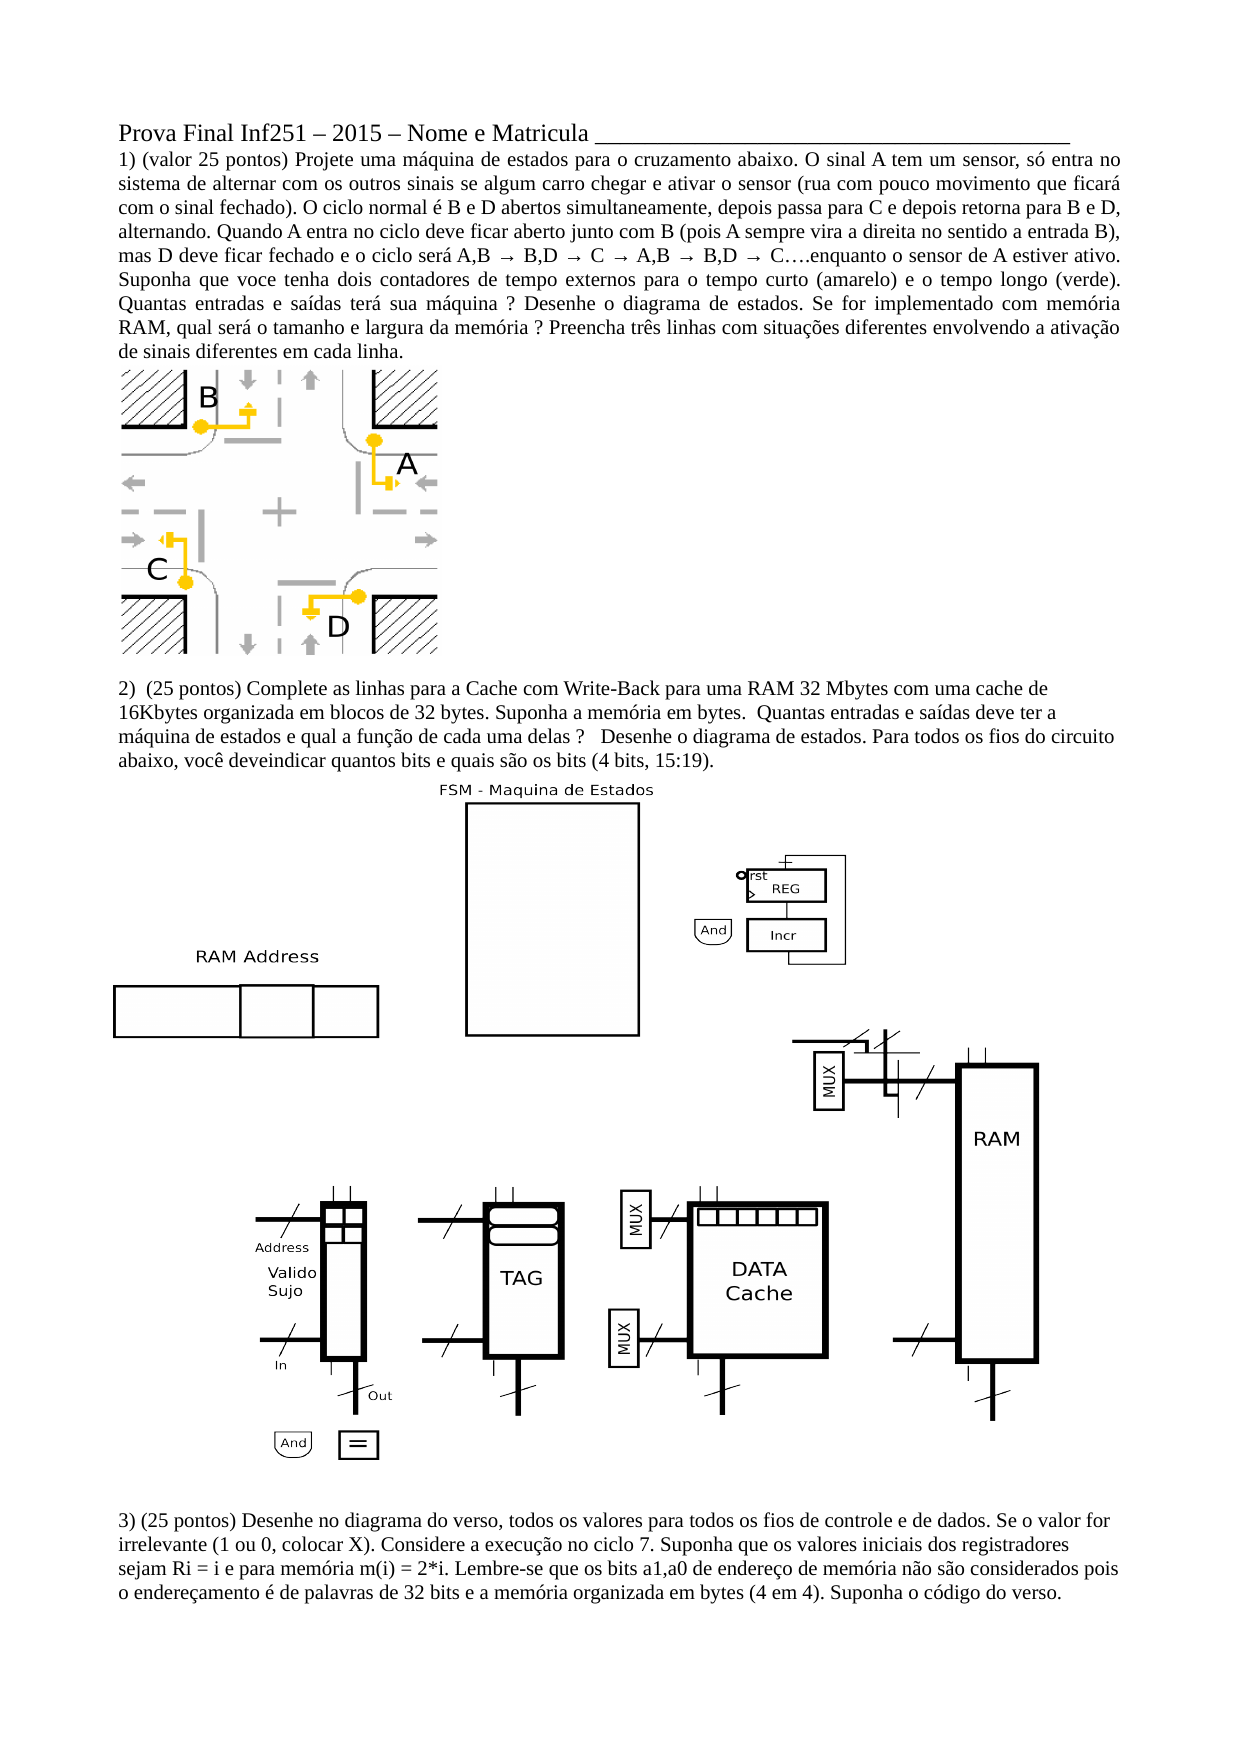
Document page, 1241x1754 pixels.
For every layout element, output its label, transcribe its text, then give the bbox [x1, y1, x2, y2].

text Prova Final Inf251 – 2015 – Nome e Matricula ______________________________________ [118, 118, 1122, 147]
picture [113, 784, 1040, 1460]
text 2) (25 pontos) Complete as linhas para a Cache com Write-Back para uma RAM 32 Mbytes com uma cache de 16Kbytes organizada em blocos de 32 bytes. Suponha a memória em bytes. Quantas entradas e saídas deve ter a máquina de estados e qual a função de cada uma delas ? Desenhe o diagrama de estados. Para todos os fios do circuito abaixo, você deveindicar quantos bits e quais são os bits (4 bits, 15:19). [118, 676, 1122, 772]
picture [120, 365, 442, 656]
text 3) (25 pontos) Desenhe no diagrama do verso, todos os valores para todos os fios de controle e de dados. Se o valor for irrelevante (1 ou 0, colocar X). Considere a execução no ciclo 7. Suponha que os valores iniciais dos registradores sejam Ri = i e para memória m(i) = 2*i. Lembre-se que os bits a1,a0 de endereço de memória não são considerados pois o endereçamento é de palavras de 32 bits e a memória organizada em bytes (4 em 4). Suponha o código do verso. [118, 1508, 1122, 1604]
text 1) (valor 25 pontos) Projete uma máquina de estados para o cruzamento abaixo. O sinal A tem um sensor, só entra no sistema de alternar com os outros sinais se algum carro chegar e ativar o sensor (rua com pouco movimento que ficará com o sinal fechado). O ciclo normal é B e D abertos simultaneamente, depois passa para C e depois retorna para B e D, alternando. Quando A entra no ciclo deve ficar aberto junto com B (pois A sempre vira a direita no sentido a entrada B), mas D deve ficar fechado e o ciclo será A,B → B,D → C → A,B → B,D → C….enquanto o sensor de A estiver ativo. Suponha que voce tenha dois contadores de tempo externos para o tempo curto (amarelo) e o tempo longo (verde). Quantas entradas e saídas terá sua máquina ? Desenhe o diagrama de estados. Se for implementado com memória RAM, qual será o tamanho e largura da memória ? Preencha três linhas com situações diferentes envolvendo a ativação de sinais diferentes em cada linha. [118, 147, 1122, 363]
